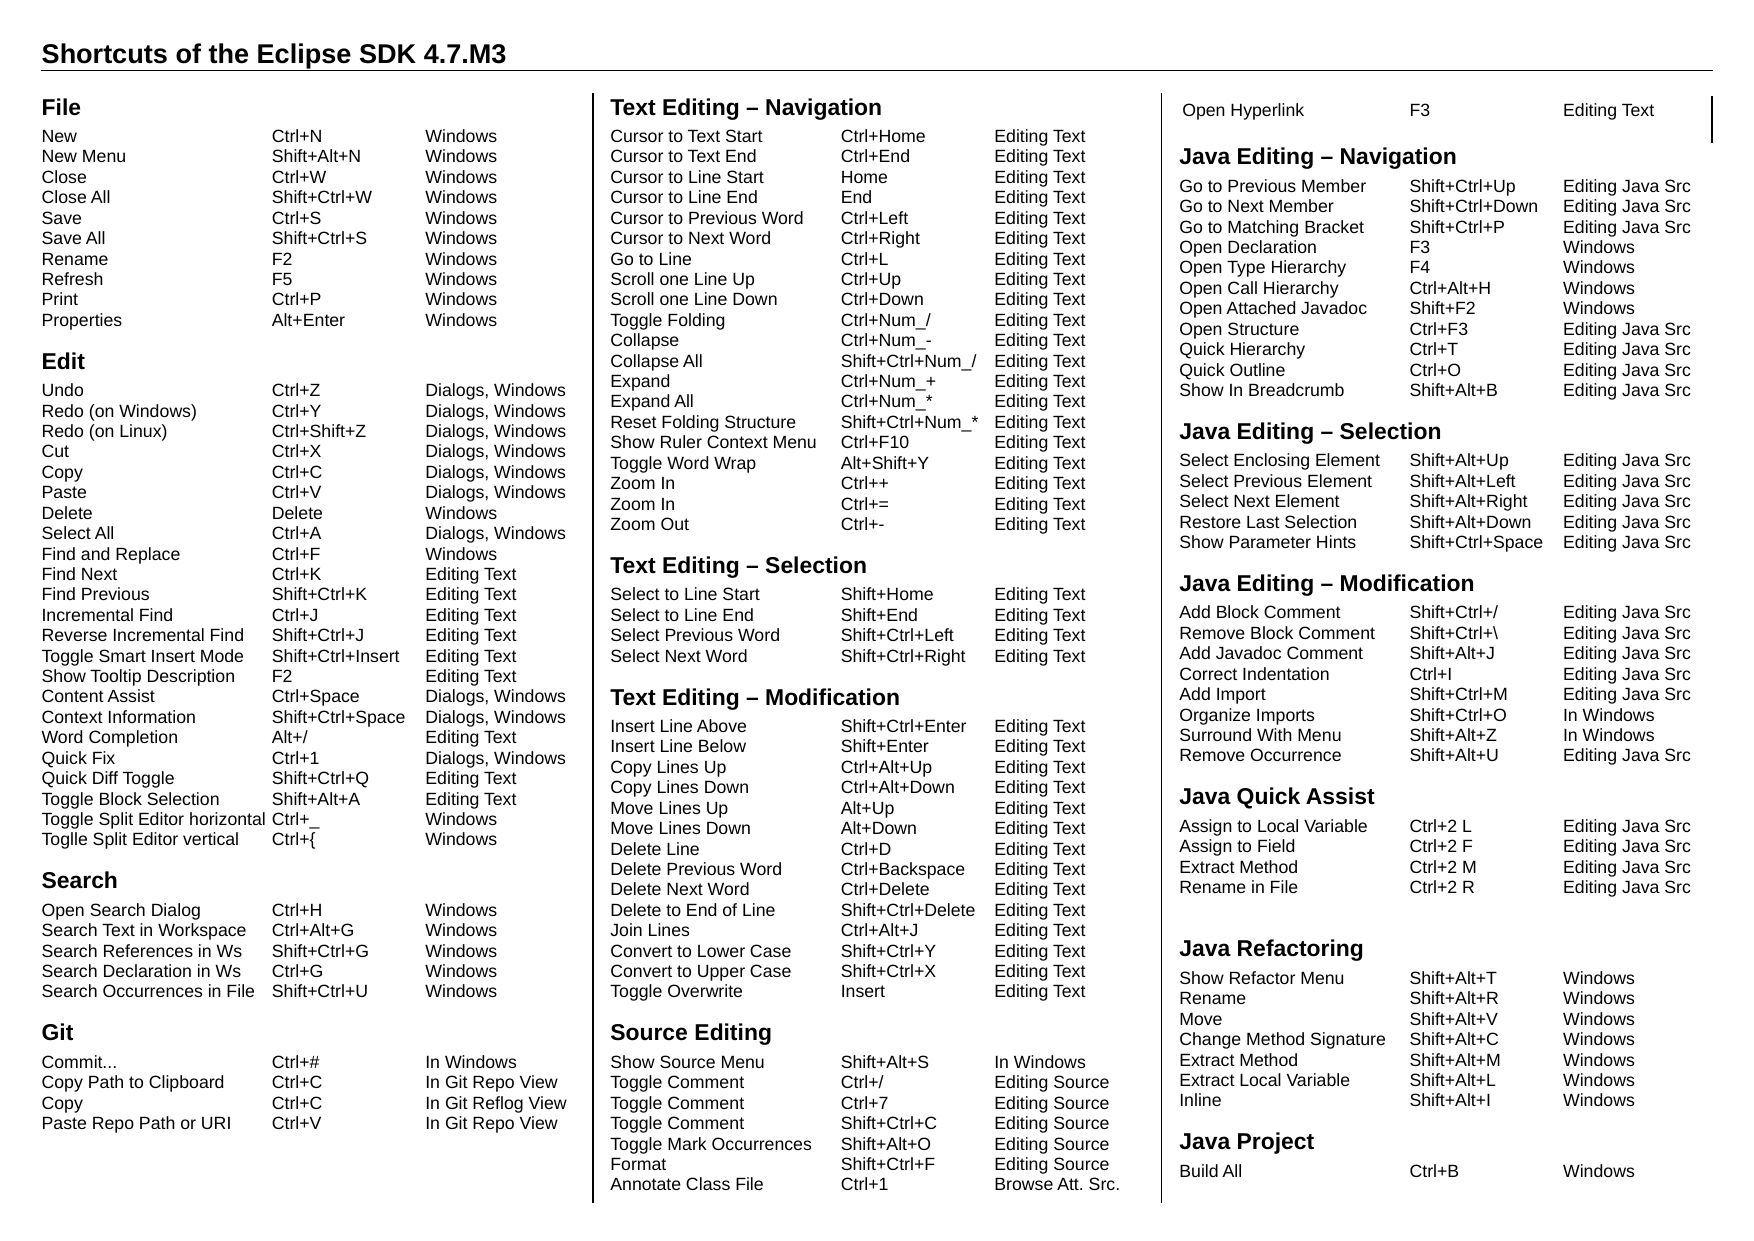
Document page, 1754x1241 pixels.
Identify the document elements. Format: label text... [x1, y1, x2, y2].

text Toggle Comment Ctrl+7 Editing Source [610, 1092, 1144, 1113]
text Toggle Comment Ctrl+/ Editing Source [610, 1072, 1144, 1092]
text Format Shift+Ctrl+F Editing Source [610, 1154, 1144, 1174]
text Redo (on Windows) Ctrl+Y Dialogs, Windows [41, 400, 575, 421]
text Restore Last Selection Shift+Alt+Down Editing Java Src [1179, 511, 1713, 532]
text New Ctrl+N Windows [41, 126, 575, 146]
text Search References in Ws Shift+Ctrl+G Windows [41, 940, 575, 961]
text Move Lines Up Alt+Up Editing Text [610, 797, 1144, 818]
text Copy Lines Down Ctrl+Alt+Down Editing Text [610, 777, 1144, 797]
text Rename F2 Windows [41, 248, 575, 269]
text Move Lines Down Alt+Down Editing Text [610, 818, 1144, 838]
text Quick Hierarchy Ctrl+T Editing Java Src [1179, 339, 1713, 359]
text Select Previous Word Shift+Ctrl+Left Editing Text [610, 625, 1144, 645]
text Join Lines Ctrl+Alt+J Editing Text [610, 920, 1144, 940]
subtitle Text Editing – Navigation [610, 93, 1144, 120]
text Copy Ctrl+C In Git Reflog View [41, 1092, 575, 1113]
text Refresh F5 Windows [41, 269, 575, 289]
text Select Enclosing Element Shift+Alt+Up Editing Java Src [1179, 450, 1713, 471]
subtitle Java Quick Assist [1179, 783, 1713, 810]
text Open Attached Javadoc Shift+F2 Windows [1179, 298, 1713, 318]
text Search Occurrences in File Shift+Ctrl+U Windows [41, 981, 575, 1002]
text Extract Method Shift+Alt+M Windows [1179, 1049, 1713, 1070]
text Quick Outline Ctrl+O Editing Java Src [1179, 359, 1713, 380]
text Cursor to Line End End Editing Text [610, 187, 1144, 207]
subtitle Java Editing – Modification [1179, 570, 1713, 596]
text Print Ctrl+P Windows [41, 289, 575, 309]
text Incremental Find Ctrl+J Editing Text [41, 604, 575, 625]
text Cursor to Line Start Home Editing Text [610, 167, 1144, 187]
text Show Parameter Hints Shift+Ctrl+Space Editing Java Src [1179, 532, 1713, 552]
text Assign to Field Ctrl+2 F Editing Java Src [1179, 836, 1713, 856]
text Quick Fix Ctrl+1 Dialogs, Windows [41, 747, 575, 768]
text Copy Ctrl+C Dialogs, Windows [41, 462, 575, 482]
text Select Next Element Shift+Alt+Right Editing Java Src [1179, 491, 1713, 511]
text Paste Ctrl+V Dialogs, Windows [41, 482, 575, 502]
text Toggle Block Selection Shift+Alt+A Editing Text [41, 788, 575, 809]
text Save All Shift+Ctrl+S Windows [41, 228, 575, 248]
text Redo (on Linux) Ctrl+Shift+Z Dialogs, Windows [41, 421, 575, 441]
text Scroll one Line Up Ctrl+Up Editing Text [610, 269, 1144, 289]
subtitle Java Refactoring [1179, 935, 1713, 962]
text Change Method Signature Shift+Alt+C Windows [1179, 1029, 1713, 1049]
text Select Previous Element Shift+Alt+Left Editing Java Src [1179, 471, 1713, 491]
text Cursor to Previous Word Ctrl+Left Editing Text [610, 207, 1144, 228]
text Correct Indentation Ctrl+I Editing Java Src [1179, 663, 1713, 684]
text Extract Local Variable Shift+Alt+L Windows [1179, 1070, 1713, 1090]
subtitle Java Editing – Navigation [1179, 143, 1713, 170]
text Copy Lines Up Ctrl+Alt+Up Editing Text [610, 757, 1144, 777]
text Zoom In Ctrl+= Editing Text [610, 493, 1144, 514]
text Find Previous Shift+Ctrl+K Editing Text [41, 584, 575, 604]
text Toggle Folding Ctrl+Num_/ Editing Text [610, 309, 1144, 330]
text Close All Shift+Ctrl+W Windows [41, 187, 575, 207]
text Collapse All Shift+Ctrl+Num_/ Editing Text [610, 350, 1144, 371]
text Add Import Shift+Ctrl+M Editing Java Src [1179, 684, 1713, 704]
text Quick Diff Toggle Shift+Ctrl+Q Editing Text [41, 768, 575, 788]
text Open Call Hierarchy Ctrl+Alt+H Windows [1179, 278, 1713, 298]
text Delete to End of Line Shift+Ctrl+Delete Editing Text [610, 899, 1144, 920]
text Find and Replace Ctrl+F Windows [41, 543, 575, 564]
subtitle Java Editing – Selection [1179, 418, 1713, 444]
text Build All Ctrl+B Windows [1179, 1161, 1713, 1181]
text Undo Ctrl+Z Dialogs, Windows [41, 380, 575, 400]
text Copy Path to Clipboard Ctrl+C In Git Repo View [41, 1072, 575, 1092]
text Cut Ctrl+X Dialogs, Windows [41, 441, 575, 462]
text Rename in File Ctrl+2 R Editing Java Src [1179, 877, 1713, 897]
text Expand All Ctrl+Num_* Editing Text [610, 391, 1144, 412]
subtitle Search [41, 867, 575, 893]
text Show Refactor Menu Shift+Alt+T Windows [1179, 968, 1713, 988]
subtitle Git [41, 1019, 575, 1046]
text Toggle Smart Insert Mode Shift+Ctrl+Insert Editing Text [41, 645, 575, 666]
text Toggle Split Editor horizontal Ctrl+_ Windows [41, 809, 575, 829]
text Open Type Hierarchy F4 Windows [1179, 257, 1713, 278]
text Paste Repo Path or URI Ctrl+V In Git Repo View [41, 1113, 575, 1133]
text Close Ctrl+W Windows [41, 167, 575, 187]
subtitle Text Editing – Selection [610, 552, 1144, 578]
text Insert Line Above Shift+Ctrl+Enter Editing Text [610, 716, 1144, 736]
text Annotate Class File Ctrl+1 Browse Att. Src. [610, 1174, 1144, 1194]
text New Menu Shift+Alt+N Windows [41, 146, 575, 167]
text Go to Previous Member Shift+Ctrl+Up Editing Java Src [1179, 176, 1713, 196]
text Remove Occurrence Shift+Alt+U Editing Java Src [1179, 745, 1713, 766]
text Assign to Local Variable Ctrl+2 L Editing Java Src [1179, 816, 1713, 836]
text Toggle Word Wrap Alt+Shift+Y Editing Text [610, 452, 1144, 473]
text Delete Line Ctrl+D Editing Text [610, 838, 1144, 859]
text Cursor to Text Start Ctrl+Home Editing Text [610, 126, 1144, 146]
text Toggle Comment Shift+Ctrl+C Editing Source [610, 1113, 1144, 1133]
text Convert to Upper Case Shift+Ctrl+X Editing Text [610, 961, 1144, 981]
text Select to Line End Shift+End Editing Text [610, 604, 1144, 625]
subtitle Text Editing – Modification [610, 683, 1144, 710]
text Select All Ctrl+A Dialogs, Windows [41, 523, 575, 543]
text Delete Previous Word Ctrl+Backspace Editing Text [610, 859, 1144, 879]
text Content Assist Ctrl+Space Dialogs, Windows Context Information Shift+Ctrl+Space Dialogs, Windows [41, 686, 575, 727]
text Rename Shift+Alt+R Windows [1179, 988, 1713, 1008]
text Reset Folding Structure Shift+Ctrl+Num_* Editing Text [610, 412, 1144, 432]
text Extract Method Ctrl+2 M Editing Java Src [1179, 856, 1713, 877]
text Remove Block Comment Shift+Ctrl+\ Editing Java Src [1179, 623, 1713, 643]
text Show Ruler Context Menu Ctrl+F10 Editing Text [610, 432, 1144, 452]
text Toggle Overwrite Insert Editing Text [610, 981, 1144, 1002]
text Delete Next Word Ctrl+Delete Editing Text [610, 879, 1144, 899]
subtitle Source Editing [610, 1019, 1144, 1046]
text Toggle Mark Occurrences Shift+Alt+O Editing Source [610, 1133, 1144, 1154]
text Find Next Ctrl+K Editing Text [41, 564, 575, 584]
text Expand Ctrl+Num_+ Editing Text [610, 371, 1144, 391]
text Save Ctrl+S Windows [41, 207, 575, 228]
text Reverse Incremental Find Shift+Ctrl+J Editing Text [41, 625, 575, 645]
text Add Javadoc Comment Shift+Alt+J Editing Java Src [1179, 643, 1713, 663]
text Zoom In Ctrl++ Editing Text [610, 473, 1144, 493]
text Insert Line Below Shift+Enter Editing Text [610, 736, 1144, 757]
text Select Next Word Shift+Ctrl+Right Editing Text [610, 645, 1144, 666]
text Delete Delete Windows [41, 502, 575, 523]
text Open Declaration F3 Windows [1179, 237, 1713, 257]
text Inline Shift+Alt+I Windows [1179, 1090, 1713, 1111]
subtitle Java Project [1179, 1128, 1713, 1155]
text Toglle Split Editor vertical Ctrl+{ Windows [41, 829, 575, 849]
text Go to Next Member Shift+Ctrl+Down Editing Java Src [1179, 196, 1713, 216]
text Open Search Dialog Ctrl+H Windows [41, 899, 575, 920]
text Zoom Out Ctrl+- Editing Text [610, 514, 1144, 534]
text Commit... Ctrl+# In Windows [41, 1052, 575, 1072]
text Surround With Menu Shift+Alt+Z In Windows [1179, 725, 1713, 745]
text Show In Breadcrumb Shift+Alt+B Editing Java Src [1179, 380, 1713, 400]
text Cursor to Next Word Ctrl+Right Editing Text [610, 228, 1144, 248]
text Go to Matching Bracket Shift+Ctrl+P Editing Java Src [1179, 216, 1713, 237]
text Search Text in Workspace Ctrl+Alt+G Windows [41, 920, 575, 940]
text Convert to Lower Case Shift+Ctrl+Y Editing Text [610, 940, 1144, 961]
subtitle File [41, 93, 575, 120]
text Organize Imports Shift+Ctrl+O In Windows [1179, 704, 1713, 725]
text Open Structure Ctrl+F3 Editing Java Src [1179, 318, 1713, 339]
text Scroll one Line Down Ctrl+Down Editing Text [610, 289, 1144, 309]
text Move Shift+Alt+V Windows [1179, 1008, 1713, 1029]
text Collapse Ctrl+Num_- Editing Text [610, 330, 1144, 350]
text Show Source Menu Shift+Alt+S In Windows [610, 1052, 1144, 1072]
text Search Declaration in Ws Ctrl+G Windows [41, 961, 575, 981]
text Add Block Comment Shift+Ctrl+/ Editing Java Src [1179, 602, 1713, 623]
text Properties Alt+Enter Windows [41, 309, 575, 330]
text Word Completion Alt+/ Editing Text [41, 727, 575, 747]
text Show Tooltip Description F2 Editing Text [41, 666, 575, 686]
text Go to Line Ctrl+L Editing Text [610, 248, 1144, 269]
subtitle Edit [41, 348, 575, 374]
text Select to Line Start Shift+Home Editing Text [610, 584, 1144, 604]
text Cursor to Text End Ctrl+End Editing Text [610, 146, 1144, 167]
text Open Hyperlink F3 Editing Text [1179, 96, 1711, 120]
